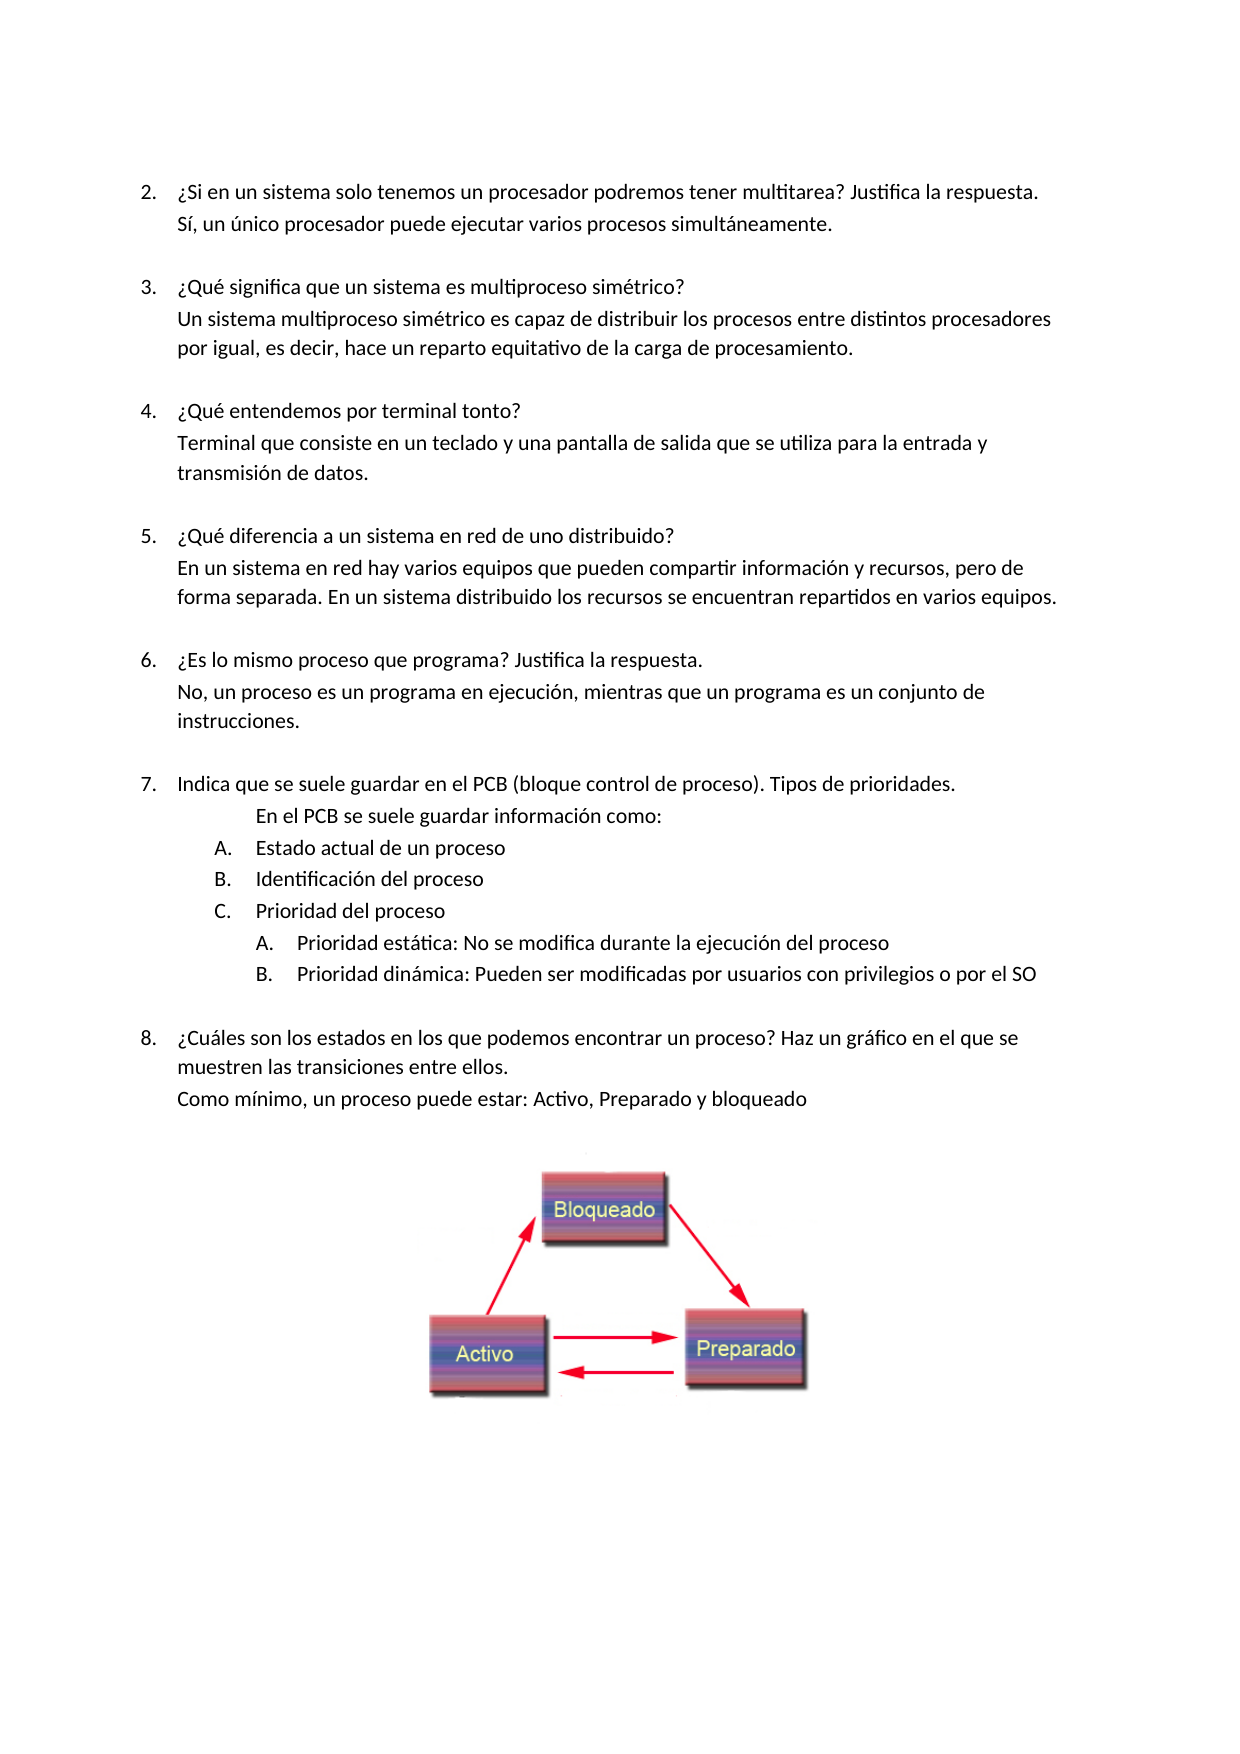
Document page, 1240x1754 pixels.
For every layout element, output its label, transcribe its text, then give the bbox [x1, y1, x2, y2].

list Identificación del proceso [214, 866, 1059, 892]
list Estado actual de un proceso [214, 834, 1059, 861]
list Prioridad del proceso [214, 897, 1059, 924]
list ¿Qué diferencia a un sistema en red de uno distribuido? [140, 522, 1059, 549]
list Indica que se suele guardar en el PCB (bloque control de proceso). Tipos de prioridades. [140, 771, 1059, 797]
list Prioridad estática: No se modifica durante la ejecución del proceso [256, 929, 1059, 956]
list En el PCB se suele guardar información como: [214, 802, 1059, 829]
list No, un proceso es un programa en ejecución, mientras que un programa es un conjunto de instrucciones. [140, 678, 1059, 734]
list Un sistema multiproceso simétrico es capaz de distribuir los procesos entre distintos procesadores por igual, es decir, hace un reparto equitativo de la carga de procesamiento. [140, 305, 1059, 361]
list ¿Qué significa que un sistema es multiproceso simétrico? [140, 273, 1059, 300]
picture [409, 1128, 827, 1424]
list ¿Es lo mismo proceso que programa? Justifica la respuesta. [140, 646, 1059, 673]
list En un sistema en red hay varios equipos que pueden compartir información y recursos, pero de forma separada. En un sistema distribuido los recursos se encuentran repartidos en varios equipos. [140, 554, 1059, 609]
list ¿Cuáles son los estados en los que podemos encontrar un proceso? Haz un gráfico en el que se muestren las transiciones entre ellos. [140, 1024, 1059, 1080]
list ¿Qué entendemos por terminal tonto? [140, 398, 1059, 424]
list ¿Si en un sistema solo tenemos un procesador podremos tener multitarea? Justifica la respuesta. [140, 178, 1059, 205]
text Terminal que consiste en un teclado y una pantalla de salida que se utiliza para la entrada y transmisión de datos. [140, 429, 1059, 485]
list Como mínimo, un proceso puede estar: Activo, Preparado y bloqueado [140, 1085, 1059, 1111]
list Sí, un único procesador puede ejecutar varios procesos simultáneamente. [140, 210, 1059, 237]
list Prioridad dinámica: Pueden ser modificadas por usuarios con privilegios o por el SO [256, 961, 1059, 987]
